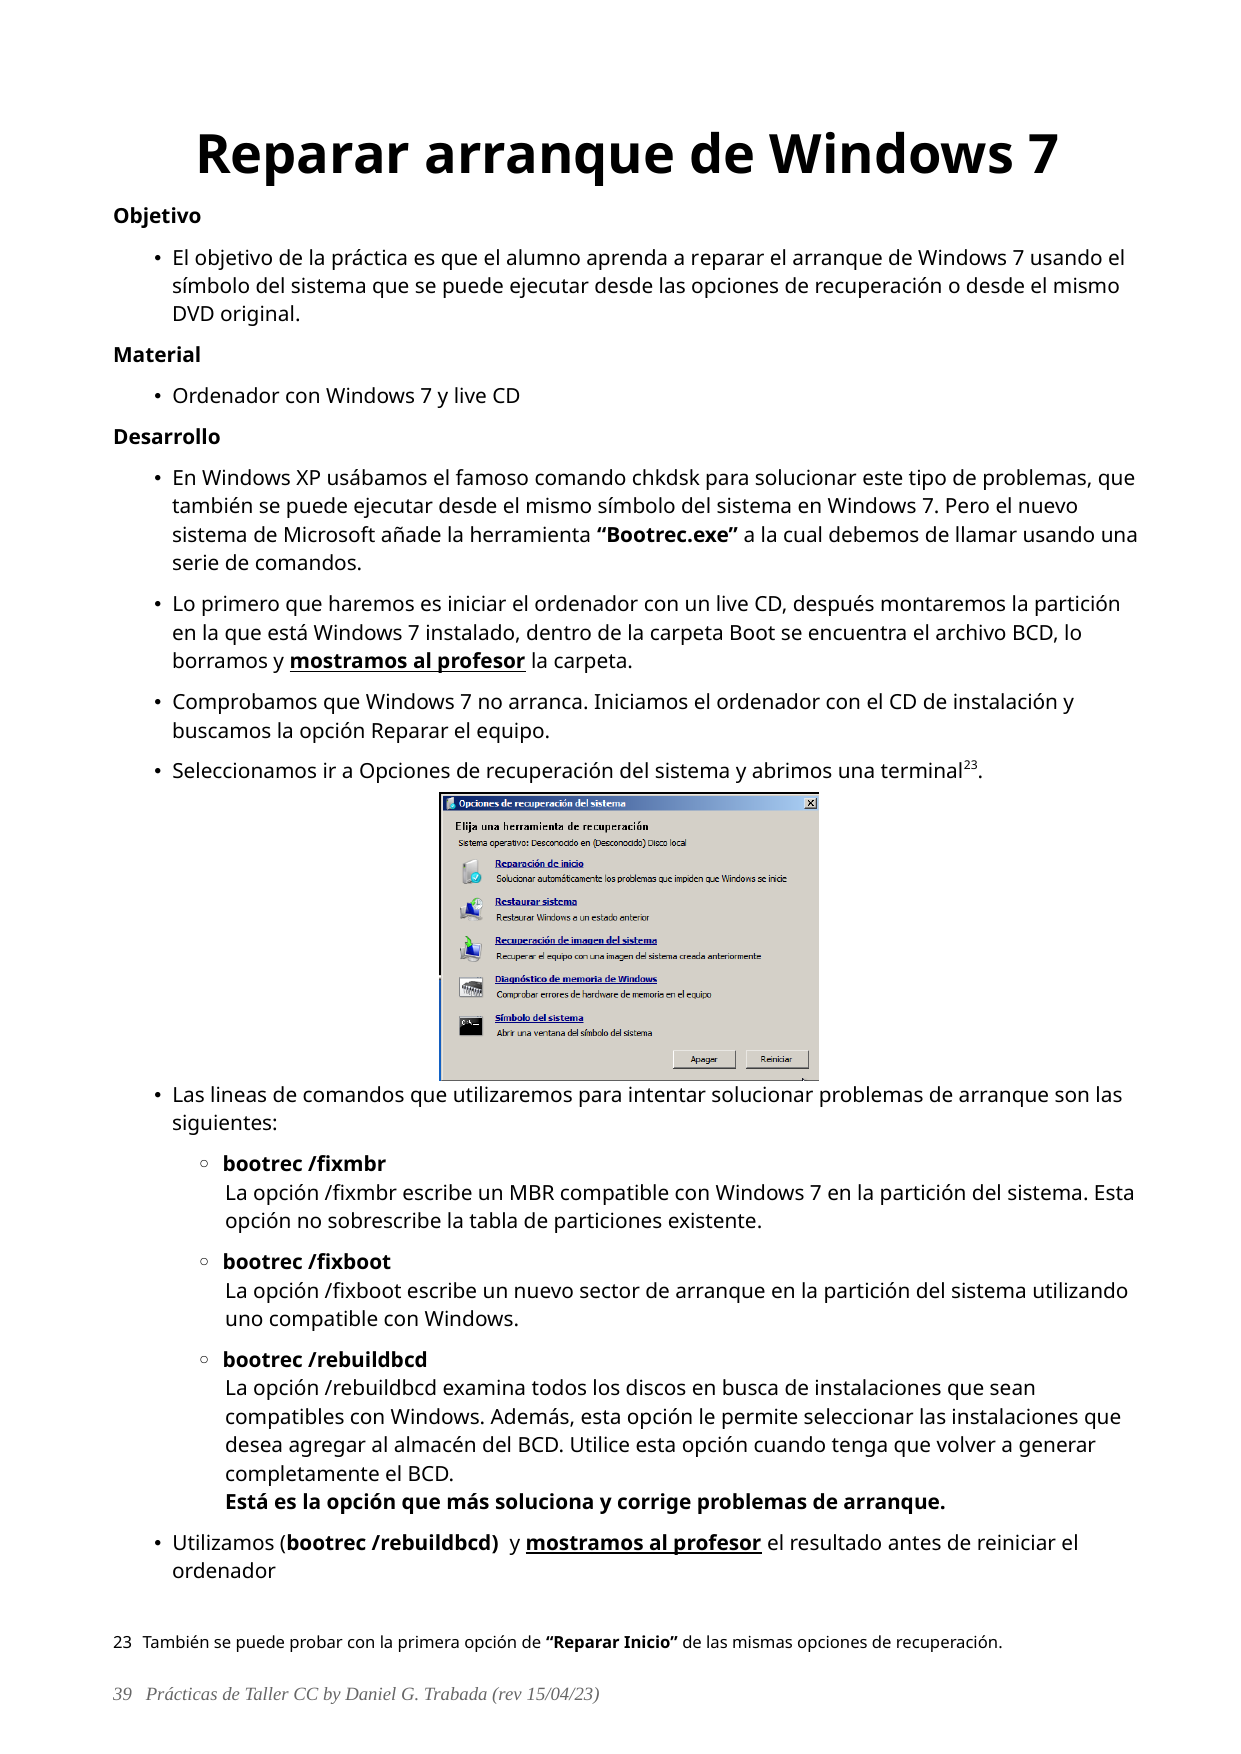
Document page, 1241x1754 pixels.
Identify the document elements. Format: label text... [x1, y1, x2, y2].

list El objetivo de la práctica es que el alumno aprenda a reparar el arranque de Windows 7 usando el símbolo del sistema que se puede ejecutar desde las opciones de recuperación o desde el mismo DVD original. [154, 243, 1141, 328]
text Desarrollo [113, 422, 1141, 451]
list Seleccionamos ir a Opciones de recuperación del sistema y abrimos una terminal. [154, 757, 1141, 785]
list bootrec /fixmbr La opción /fixmbr escribe un MBR compatible con Windows 7 en la partición del sistema. Esta opción no sobrescribe la tabla de particiones existente. [196, 1149, 1141, 1235]
list También se puede probar con la primera opción de “Reparar Inicio” de las mismas opciones de recuperación. [113, 1631, 1141, 1654]
list Lo primero que haremos es iniciar el ordenador con un live CD, después montaremos la partición en la que está Windows 7 instalado, dentro de la carpeta Boot se encuentra el archivo BCD, lo borramos y mostramos al profesor la carpeta. [154, 589, 1141, 675]
list Utilizamos (bootrec /rebuildbcd) y mostramos al profesor el resultado antes de reiniciar el ordenador [154, 1528, 1141, 1585]
list Comprobamos que Windows 7 no arranca. Iniciamos el ordenador con el CD de instalación y buscamos la opción Reparar el equipo. [154, 687, 1141, 744]
list Las lineas de comandos que utilizaremos para intentar solucionar problemas de arranque son las siguientes: [154, 798, 1141, 1137]
list En Windows XP usábamos el famoso comando chkdsk para solucionar este tipo de problemas, que también se puede ejecutar desde el mismo símbolo del sistema en Windows 7. Pero el nuevo sistema de Microsoft añade la herramienta “Bootrec.exe” a la cual debemos de llamar usando una serie de comandos. [154, 463, 1141, 577]
list bootrec /rebuildbcd La opción /rebuildbcd examina todos los discos en busca de instalaciones que sean compatibles con Windows. Además, esta opción le permite seleccionar las instalaciones que desea agregar al almacén del BCD. Utilice esta opción cuando tenga que volver a generar completamente el BCD. Está es la opción que más soluciona y corrige problemas de arranque. [196, 1345, 1141, 1516]
text Objetivo [113, 202, 1141, 230]
picture [439, 792, 819, 1081]
list bootrec /fixboot La opción /fixboot escribe un nuevo sector de arranque en la partición del sistema utilizando uno compatible con Windows. [196, 1247, 1141, 1333]
text Material [113, 340, 1141, 369]
list Ordenador con Windows 7 y live CD [154, 381, 1141, 410]
subtitle Reparar arranque de Windows 7 [113, 115, 1141, 189]
